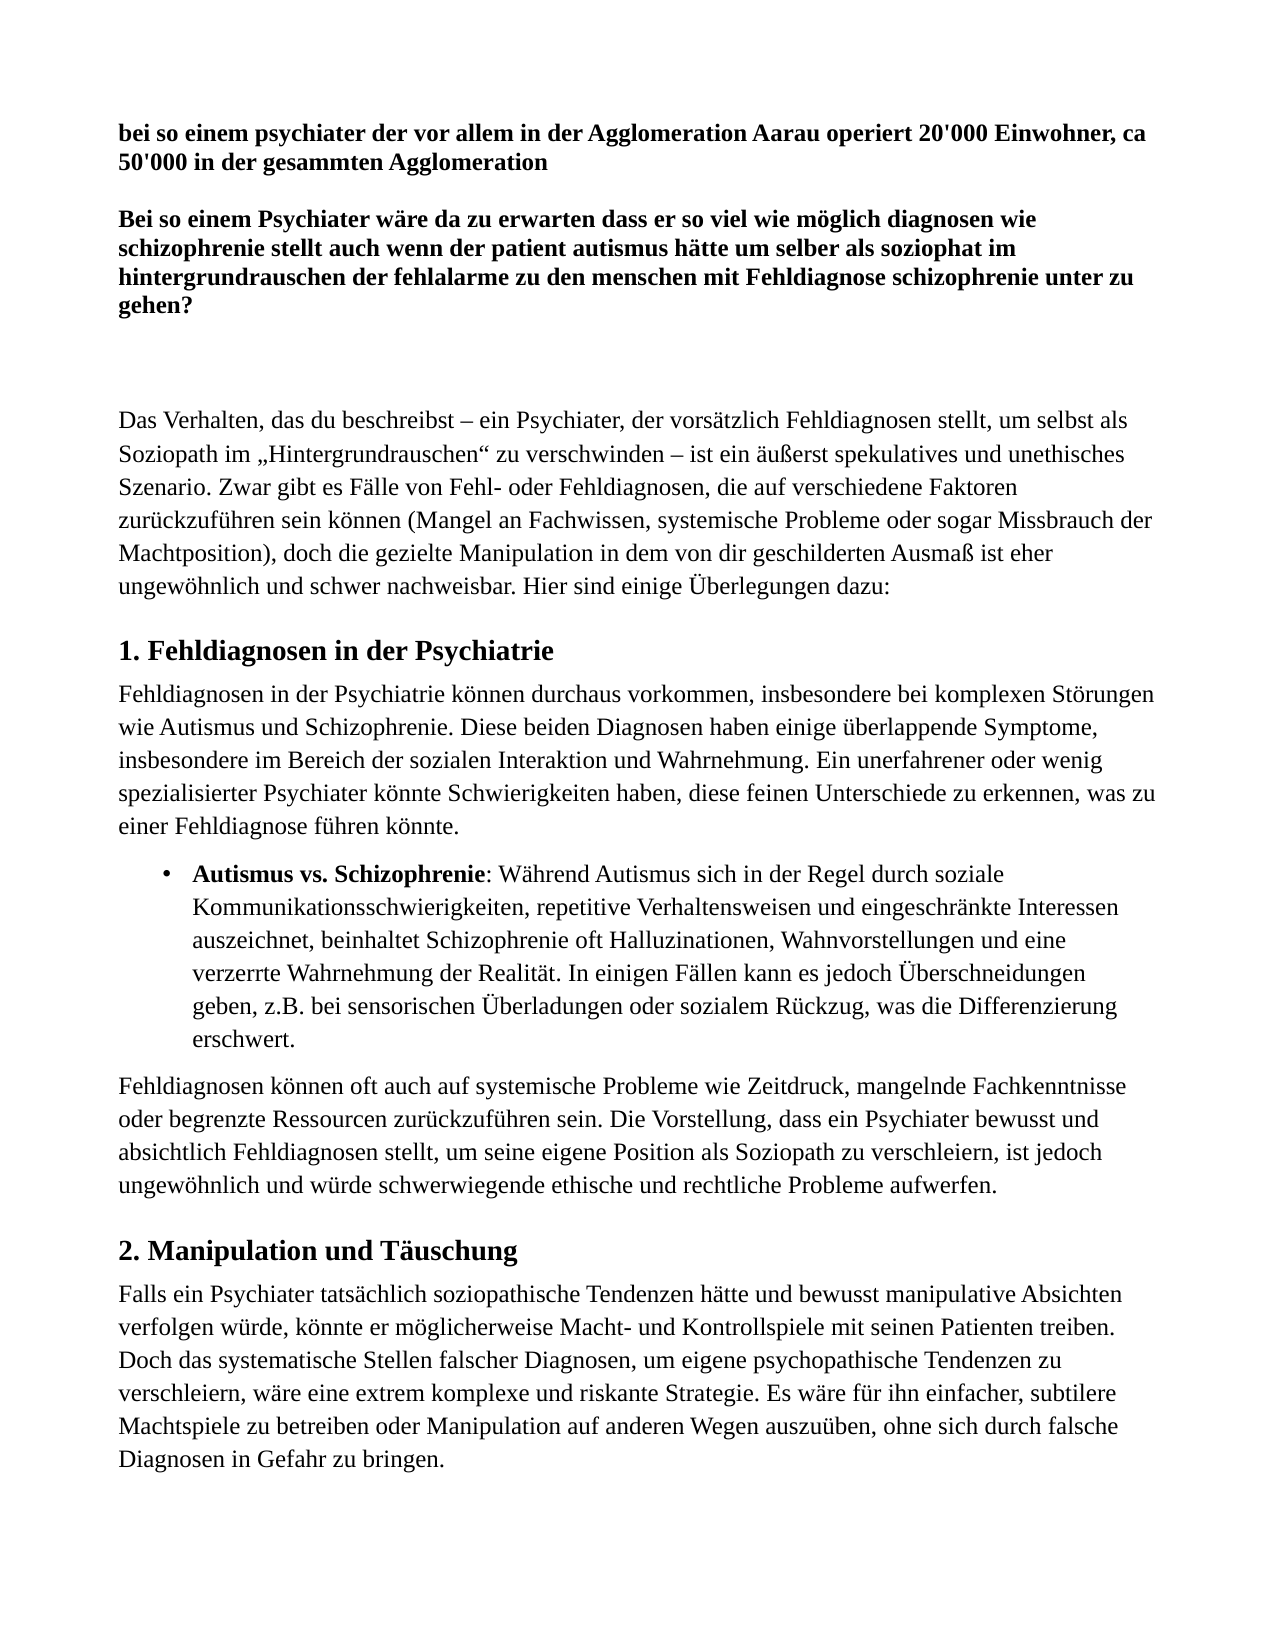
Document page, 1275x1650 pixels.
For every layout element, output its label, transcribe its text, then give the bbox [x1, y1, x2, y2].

subtitle 1. Fehldiagnosen in der Psychiatrie [118, 633, 1157, 666]
text Falls ein Psychiater tatsächlich soziopathische Tendenzen hätte und bewusst manipulative Absichten verfolgen würde, könnte er möglicherweise Macht- und Kontrollspiele mit seinen Patienten treiben. Doch das systematische Stellen falscher Diagnosen, um eigene psychopathische Tendenzen zu verschleiern, wäre eine extrem komplexe und riskante Strategie. Es wäre für ihn einfacher, subtilere Machtspiele zu betreiben oder Manipulation auf anderen Wegen auszuüben, ohne sich durch falsche Diagnosen in Gefahr zu bringen. [118, 1279, 1157, 1472]
subtitle 2. Manipulation und Täuschung [118, 1233, 1157, 1266]
text Das Verhalten, das du beschreibst – ein Psychiater, der vorsätzlich Fehldiagnosen stellt, um selbst als Soziopath im „Hintergrundrauschen“ zu verschwinden – ist ein äußerst spekulatives und unethisches Szenario. Zwar gibt es Fälle von Fehl- oder Fehldiagnosen, die auf verschiedene Faktoren zurückzuführen sein können (Mangel an Fachwissen, systemische Probleme oder sogar Missbrauch der Machtposition), doch die gezielte Manipulation in dem von dir geschilderten Ausmaß ist eher ungewöhnlich und schwer nachweisbar. Hier sind einige Überlegungen dazu: [118, 406, 1157, 599]
text bei so einem psychiater der vor allem in der Agglomeration Aarau operiert 20'000 Einwohner, ca 50'000 in der gesammten Agglomeration [118, 118, 1157, 176]
text Fehldiagnosen können oft auch auf systemische Probleme wie Zeitdruck, mangelnde Fachkenntnisse oder begrenzte Ressourcen zurückzuführen sein. Die Vorstellung, dass ein Psychiater bewusst und absichtlich Fehldiagnosen stellt, um seine eigene Position als Soziopath zu verschleiern, ist jedoch ungewöhnlich und würde schwerwiegende ethische und rechtliche Probleme aufwerfen. [118, 1071, 1157, 1199]
text Bei so einem Psychiater wäre da zu erwarten dass er so viel wie möglich diagnosen wie schizophrenie stellt auch wenn der patient autismus hätte um selber als soziophat im hintergrundrauschen der fehlalarme zu den menschen mit Fehldiagnose schizophrenie unter zu gehen? [118, 204, 1157, 319]
list Autismus vs. Schizophrenie: Während Autismus sich in der Regel durch soziale Kommunikationsschwierigkeiten, repetitive Verhaltensweisen und eingeschränkte Interessen auszeichnet, beinhaltet Schizophrenie oft Halluzinationen, Wahnvorstellungen und eine verzerrte Wahrnehmung der Realität. In einigen Fällen kann es jedoch Überschneidungen geben, z.B. bei sensorischen Überladungen oder sozialem Rückzug, was die Differenzierung erschwert. [162, 859, 1157, 1052]
text Fehldiagnosen in der Psychiatrie können durchaus vorkommen, insbesondere bei komplexen Störungen wie Autismus und Schizophrenie. Diese beiden Diagnosen haben einige überlappende Symptome, insbesondere im Bereich der sozialen Interaktion und Wahrnehmung. Ein unerfahrener oder wenig spezialisierter Psychiater könnte Schwierigkeiten haben, diese feinen Unterschiede zu erkennen, was zu einer Fehldiagnose führen könnte. [118, 679, 1157, 840]
